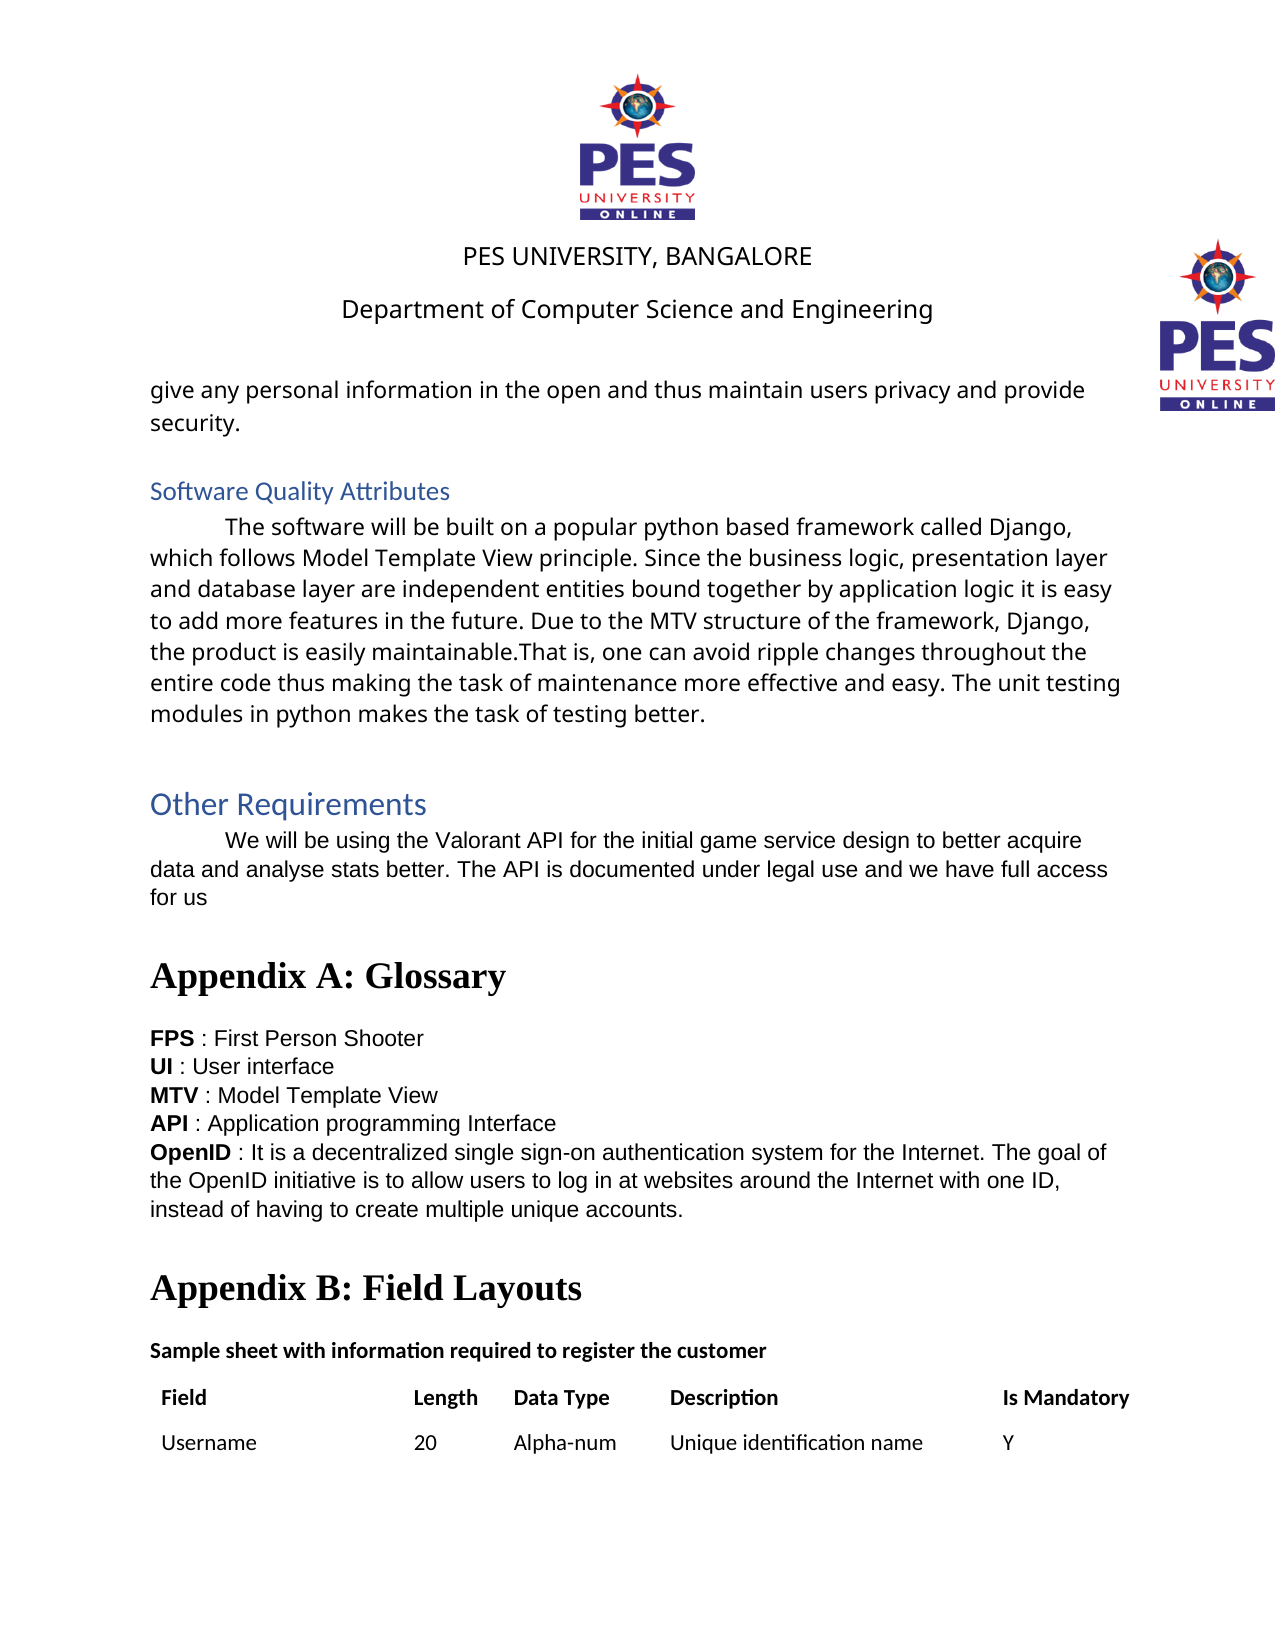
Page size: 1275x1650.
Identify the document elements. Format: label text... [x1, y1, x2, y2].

text Appendix A: Glossary [150, 953, 1125, 996]
table_header [376, 1383, 402, 1428]
table_cell Alpha-num [502, 1428, 658, 1473]
table_header Field [150, 1383, 376, 1428]
table_cell [376, 1428, 402, 1473]
table_header Is Mandatory [991, 1383, 1202, 1428]
table_cell Y [991, 1428, 1202, 1473]
subtitle Other Requirements [150, 783, 1125, 824]
text Appendix B: Field Layouts [150, 1265, 1125, 1308]
subtitle Software Quality Attributes [150, 474, 1125, 507]
table_cell Username [150, 1428, 376, 1473]
table_cell Unique identification name [659, 1428, 991, 1473]
text give any personal information in the open and thus maintain users privacy and provide security. [150, 374, 1125, 439]
text API : Application programming Interface [150, 1110, 1125, 1137]
text OpenID : It is a decentralized single sign-on authentication system for the Internet. The goal of the OpenID initiative is to allow users to log in at websites around the Internet with one ID, instead of having to create multiple unique accounts. [150, 1139, 1125, 1222]
picture [580, 73, 695, 220]
text FPS : First Person Shooter [150, 1025, 1125, 1051]
text Sample sheet with information required to register the customer [150, 1336, 1125, 1364]
text MTV : Model Template View [150, 1082, 1125, 1108]
table_cell 20 [402, 1428, 502, 1473]
text We will be using the Valorant API for the initial game service design to better acquire data and analyse stats better. The API is documented under legal use and we have full access for us [150, 827, 1125, 910]
table_header Description [659, 1383, 991, 1428]
table_header Length [402, 1383, 502, 1428]
text UI : User interface [150, 1053, 1125, 1080]
picture [1160, 238, 1275, 411]
table_header Data Type [502, 1383, 658, 1428]
subtitle The software will be built on a popular python based framework called Django, which follows Model Template View principle. Since the business logic, presentation layer and database layer are independent entities bound together by application logic it is easy to add more features in the future. Due to the MTV structure of the framework, Django, the product is easily maintainable.That is, one can avoid ripple changes throughout the entire code thus making the task of maintenance more effective and easy. The unit testing modules in python makes the task of testing better. [150, 511, 1125, 730]
